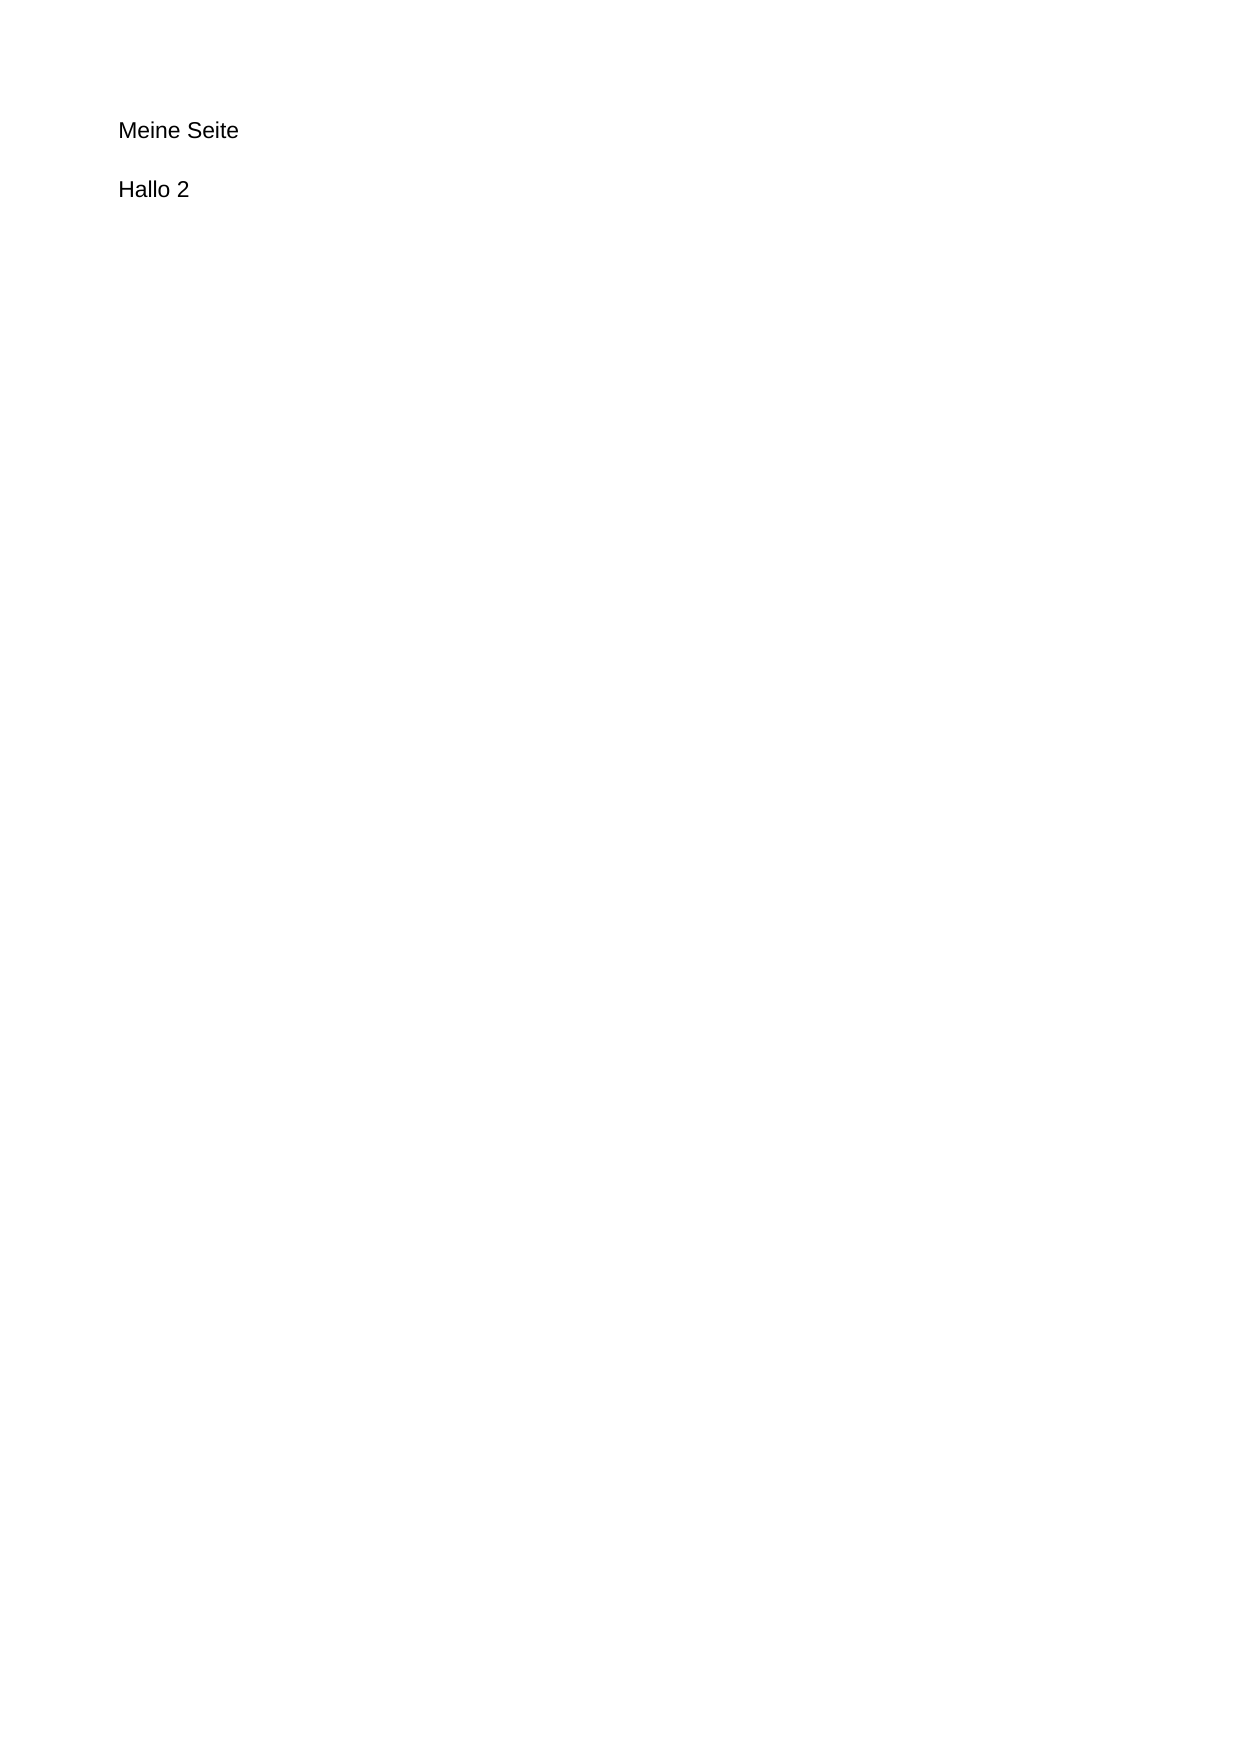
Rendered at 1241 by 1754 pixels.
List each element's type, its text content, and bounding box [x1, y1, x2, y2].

text Hallo 2 [118, 177, 1063, 203]
